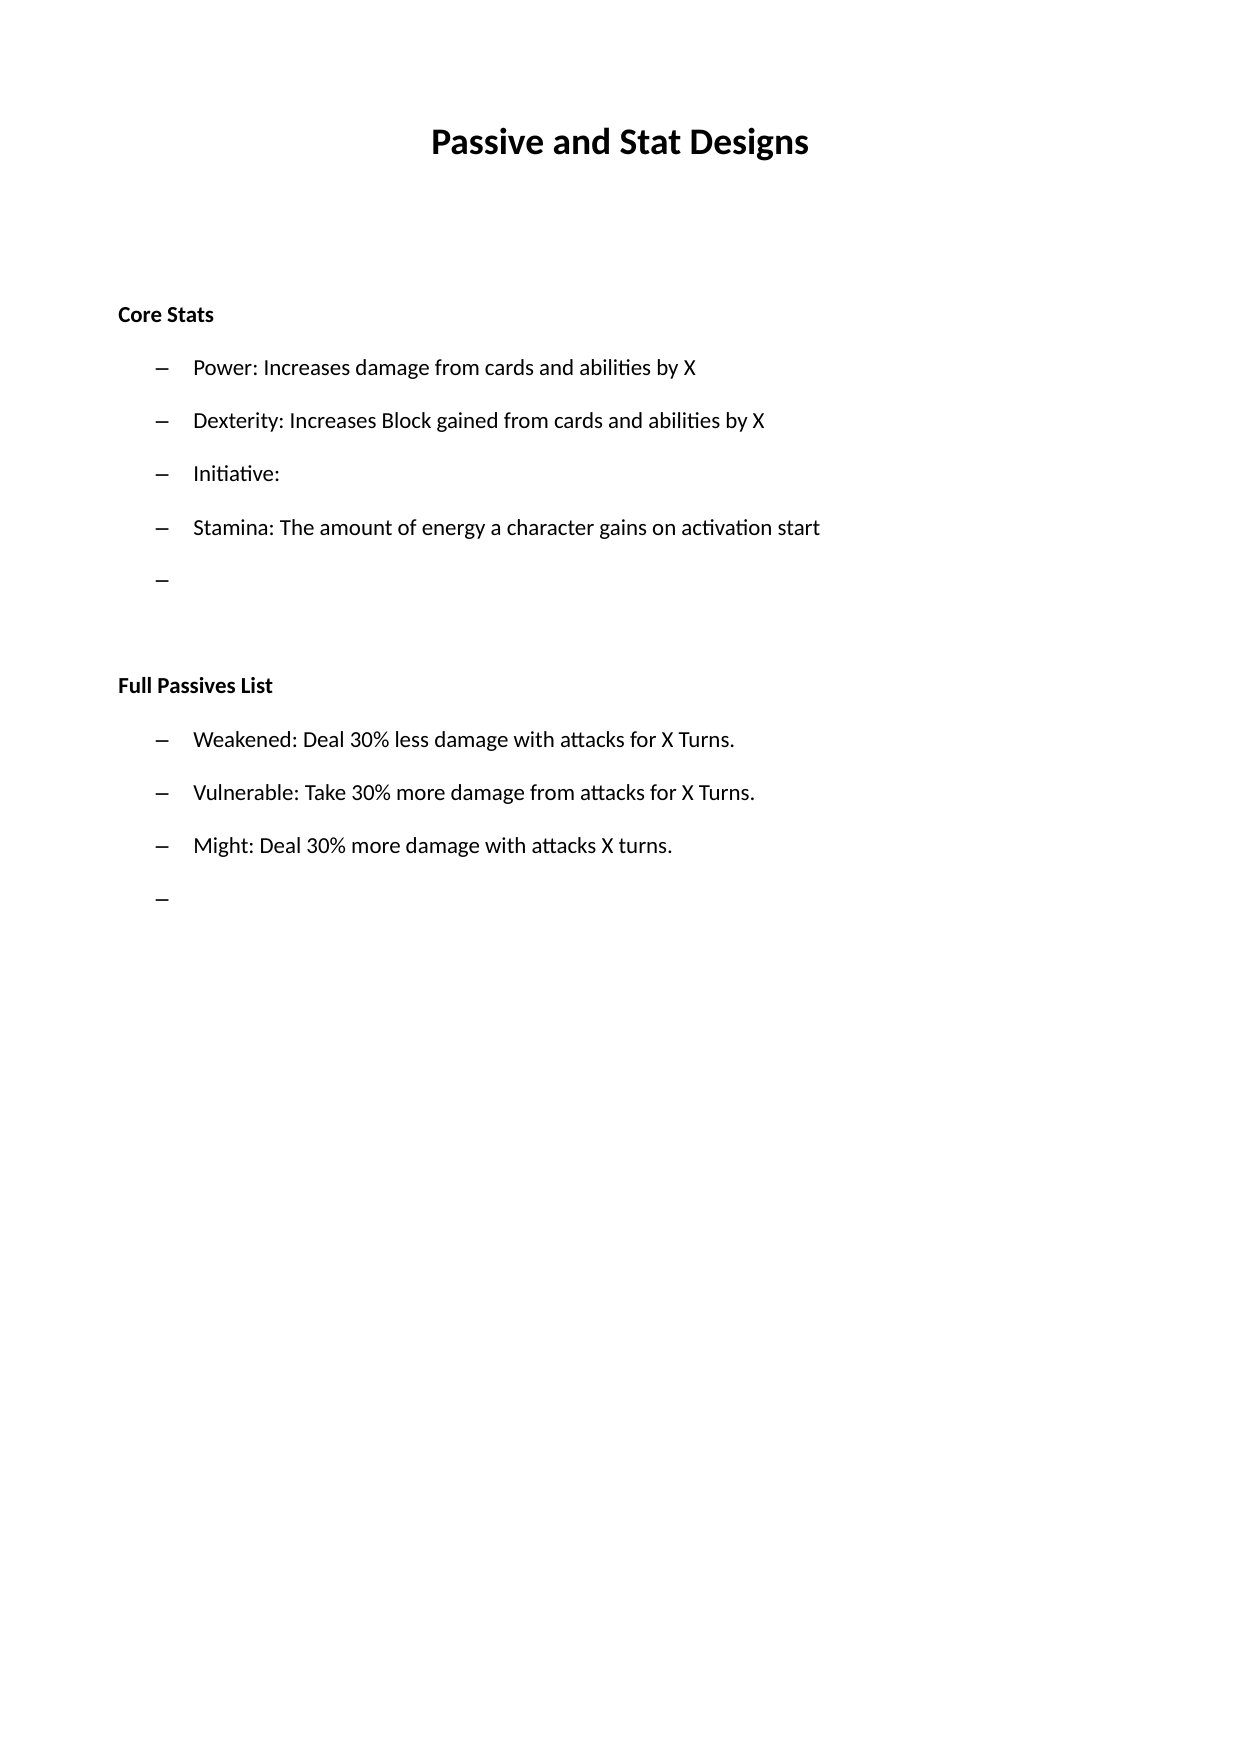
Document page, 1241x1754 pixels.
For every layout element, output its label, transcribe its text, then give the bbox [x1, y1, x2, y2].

text Full Passives List [118, 672, 1122, 700]
list Dexterity: Increases Block gained from cards and abilities by X [156, 407, 1122, 434]
list Might: Deal 30% more damage with attacks X turns. [156, 831, 1122, 859]
list Vulnerable: Take 30% more damage from attacks for X Turns. [156, 778, 1122, 806]
text Core Stats [118, 301, 1122, 328]
text Passive and Stat Designs [118, 118, 1122, 164]
list Weakened: Deal 30% less damage with attacks for X Turns. [156, 725, 1122, 753]
list Stamina: The amount of energy a character gains on activation start [156, 513, 1122, 541]
list Power: Increases damage from cards and abilities by X [156, 353, 1122, 382]
list Initiative: [156, 459, 1122, 488]
